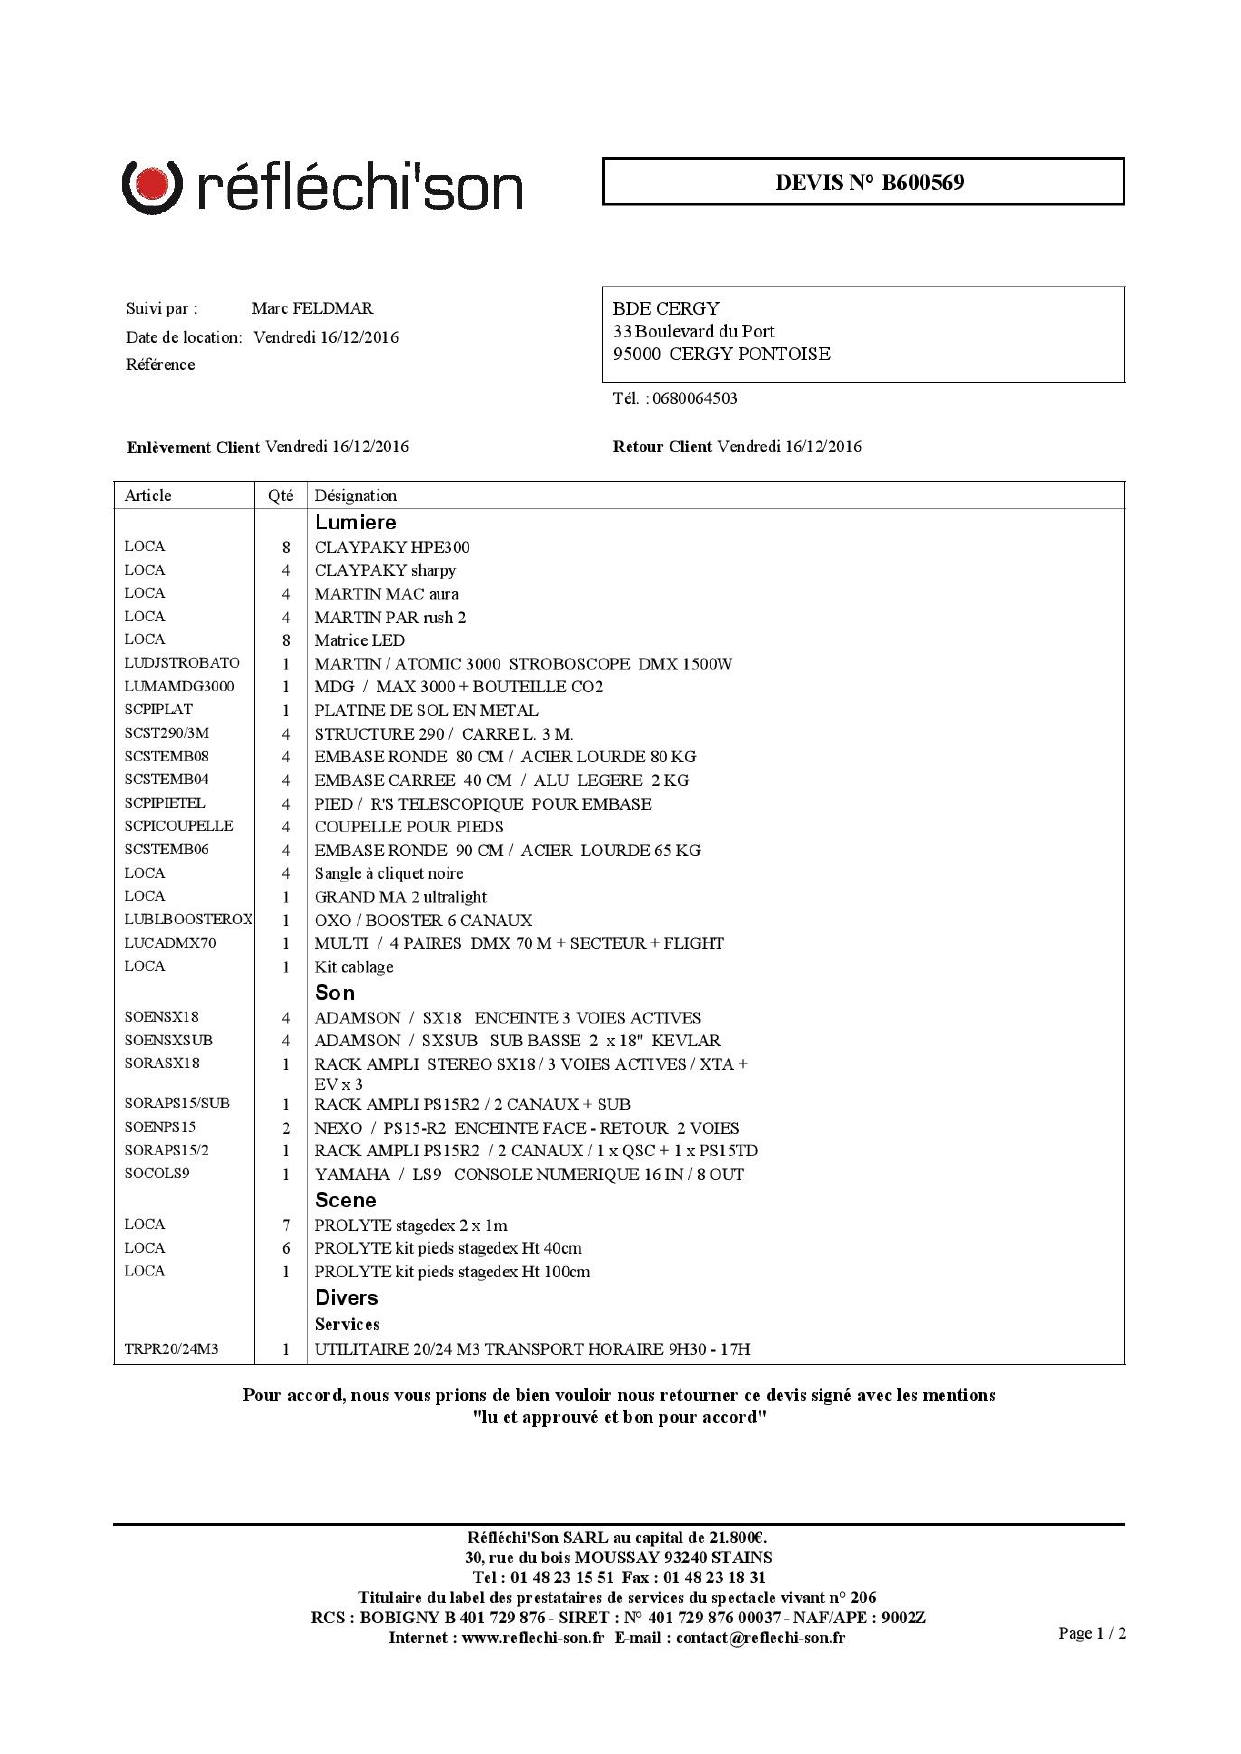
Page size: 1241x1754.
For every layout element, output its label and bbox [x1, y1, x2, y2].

picture [56, 85, 1184, 1680]
